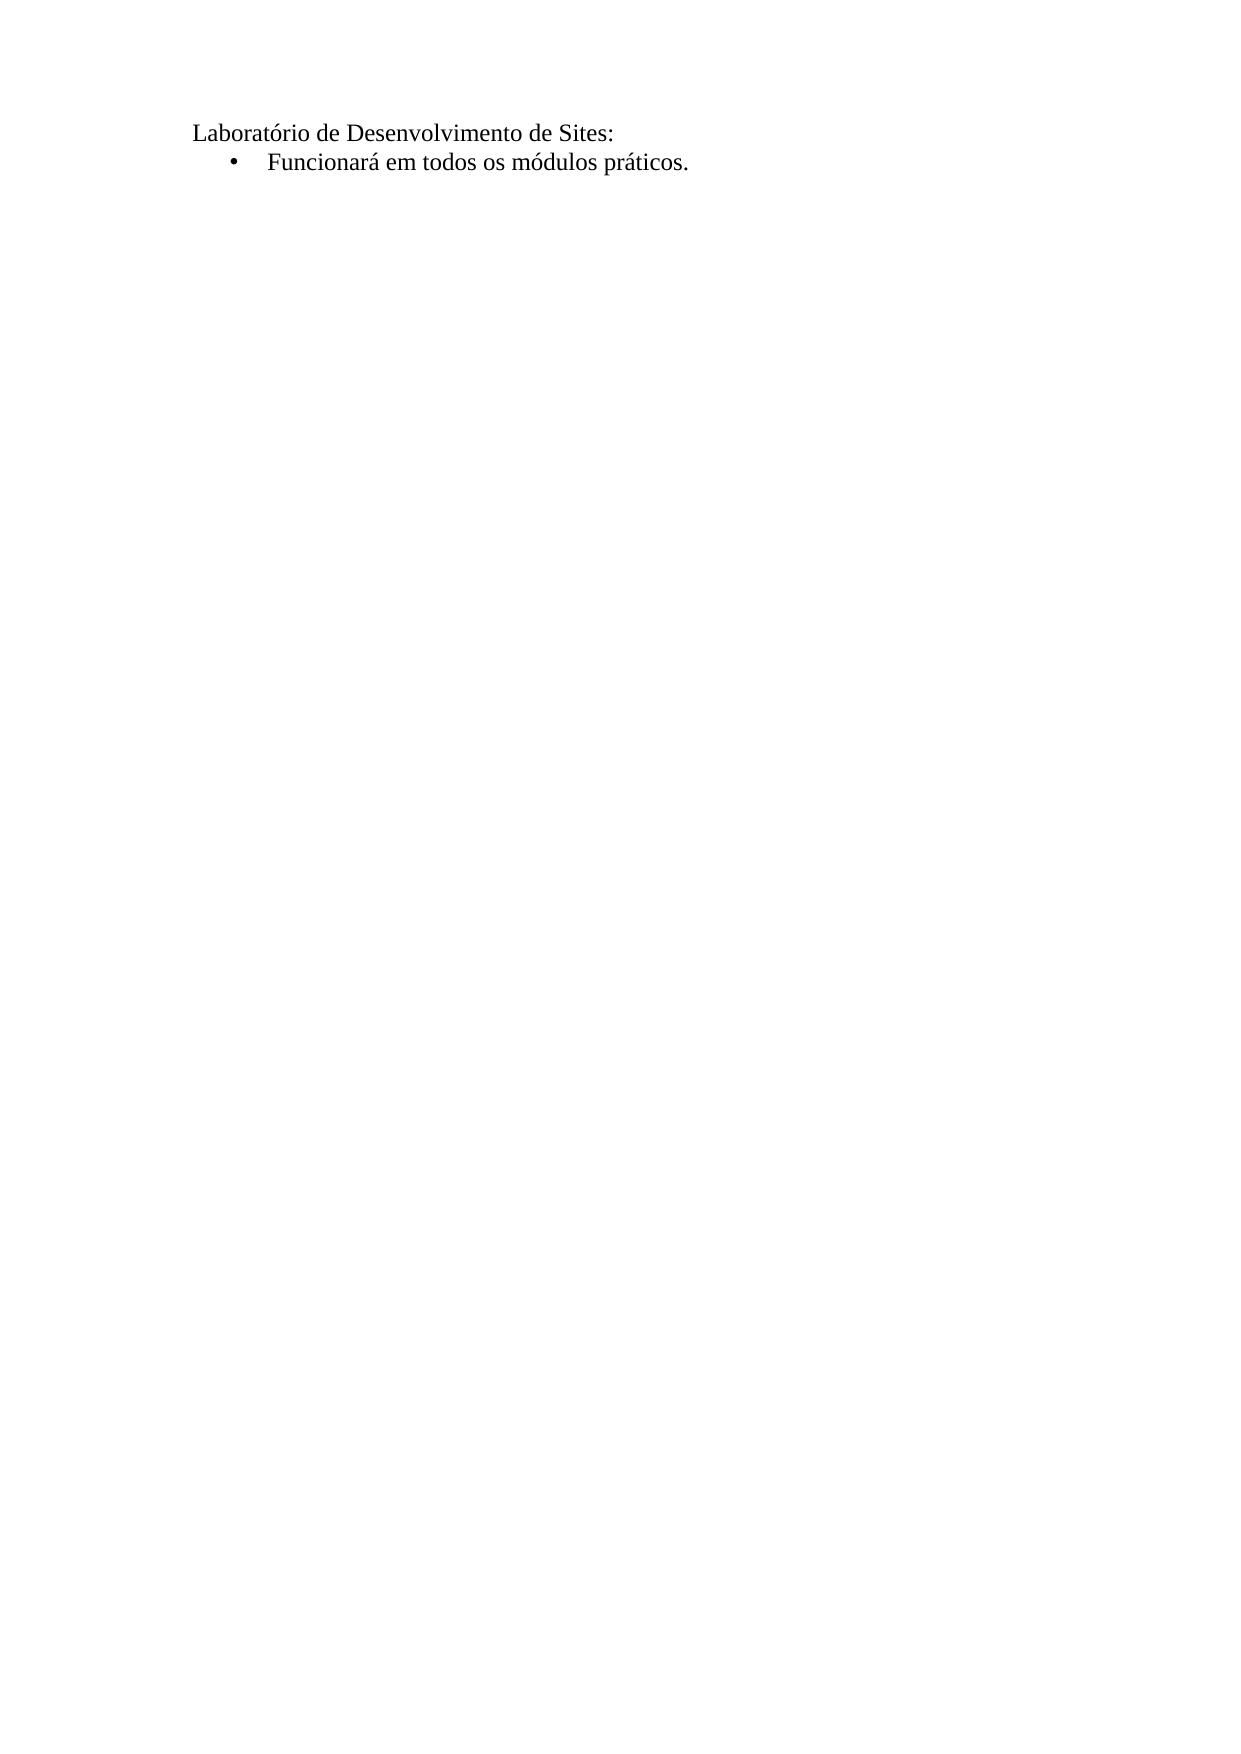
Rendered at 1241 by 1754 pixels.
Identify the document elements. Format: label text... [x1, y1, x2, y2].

list Funcionará em todos os módulos práticos. [229, 147, 1122, 176]
text Laboratório de Desenvolvimento de Sites: [118, 118, 1122, 147]
